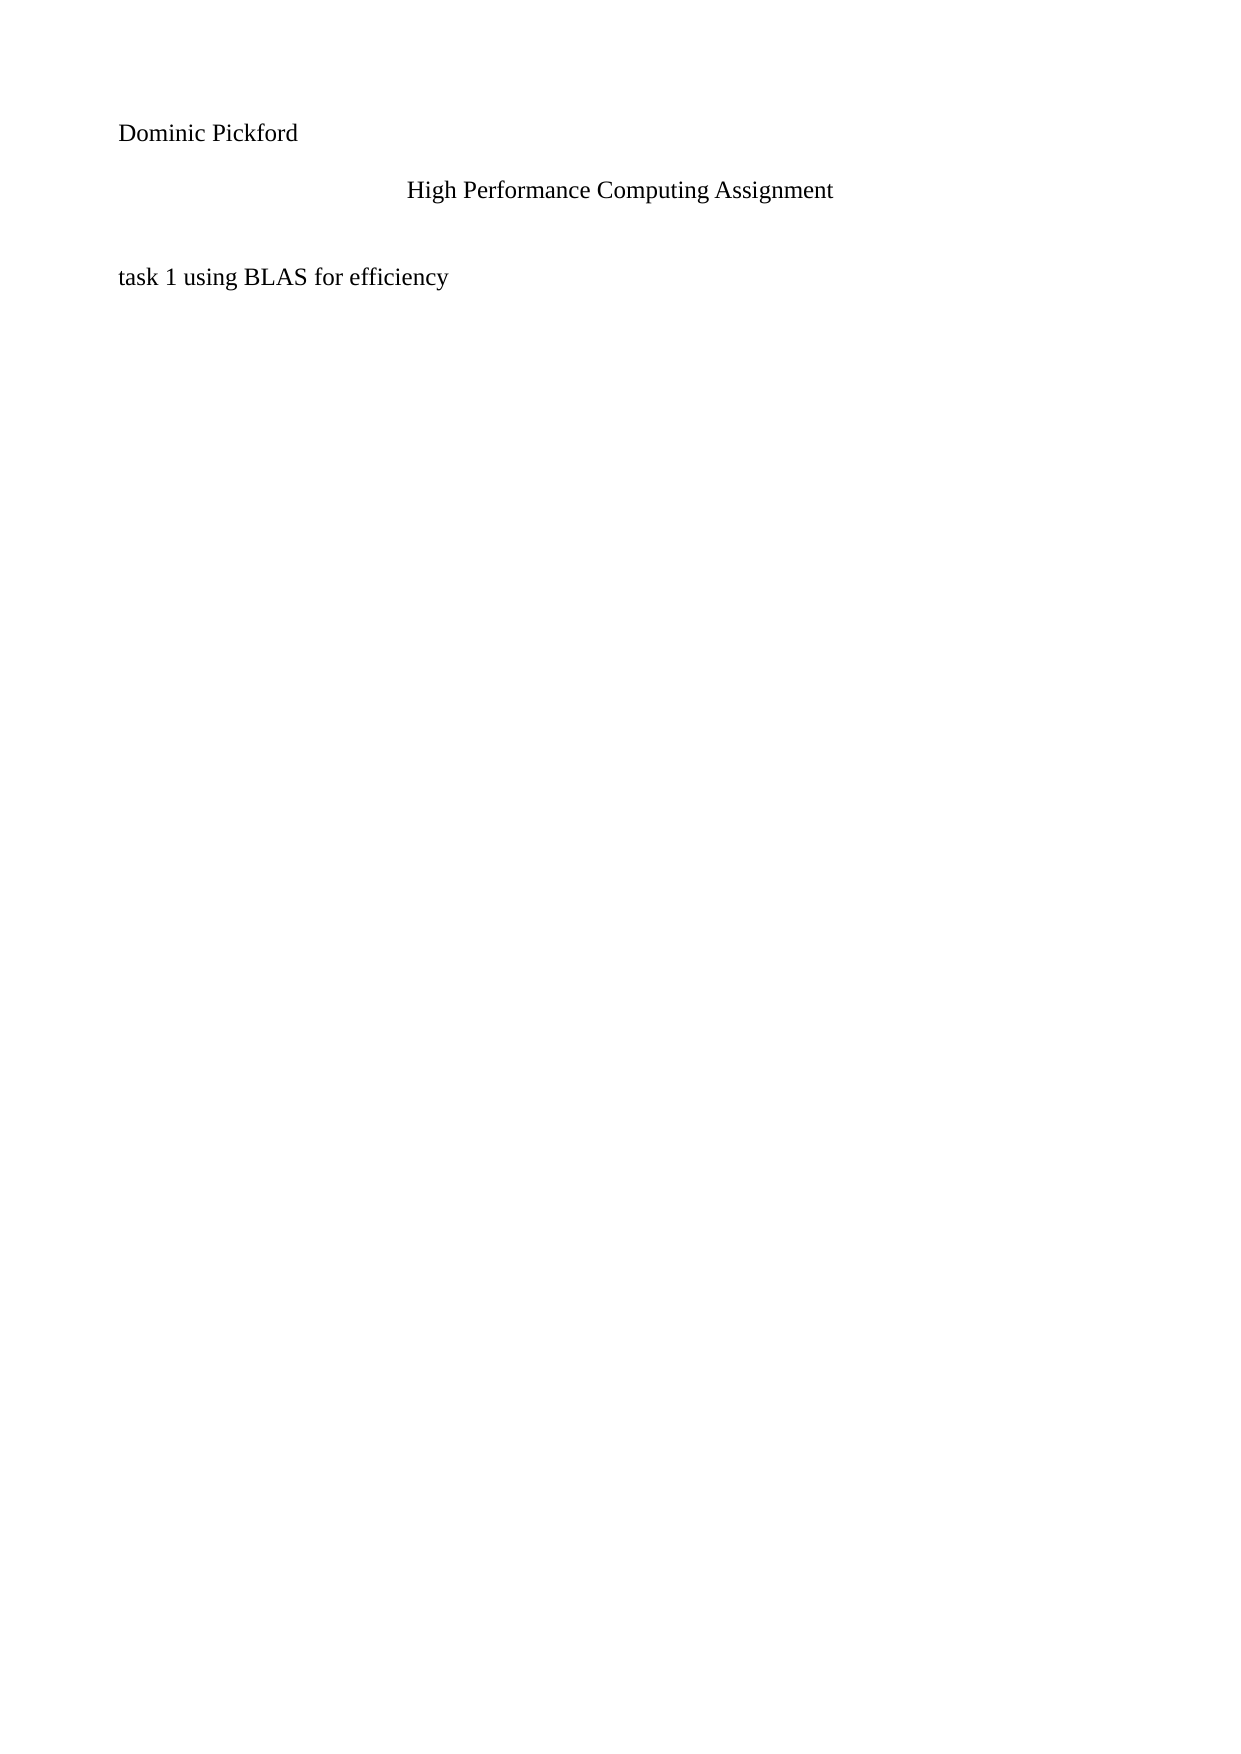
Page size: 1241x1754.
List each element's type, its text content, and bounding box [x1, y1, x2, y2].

text High Performance Computing Assignment [118, 176, 1122, 204]
text task 1 using BLAS for efficiency [118, 262, 1122, 291]
text Dominic Pickford [118, 118, 1122, 147]
